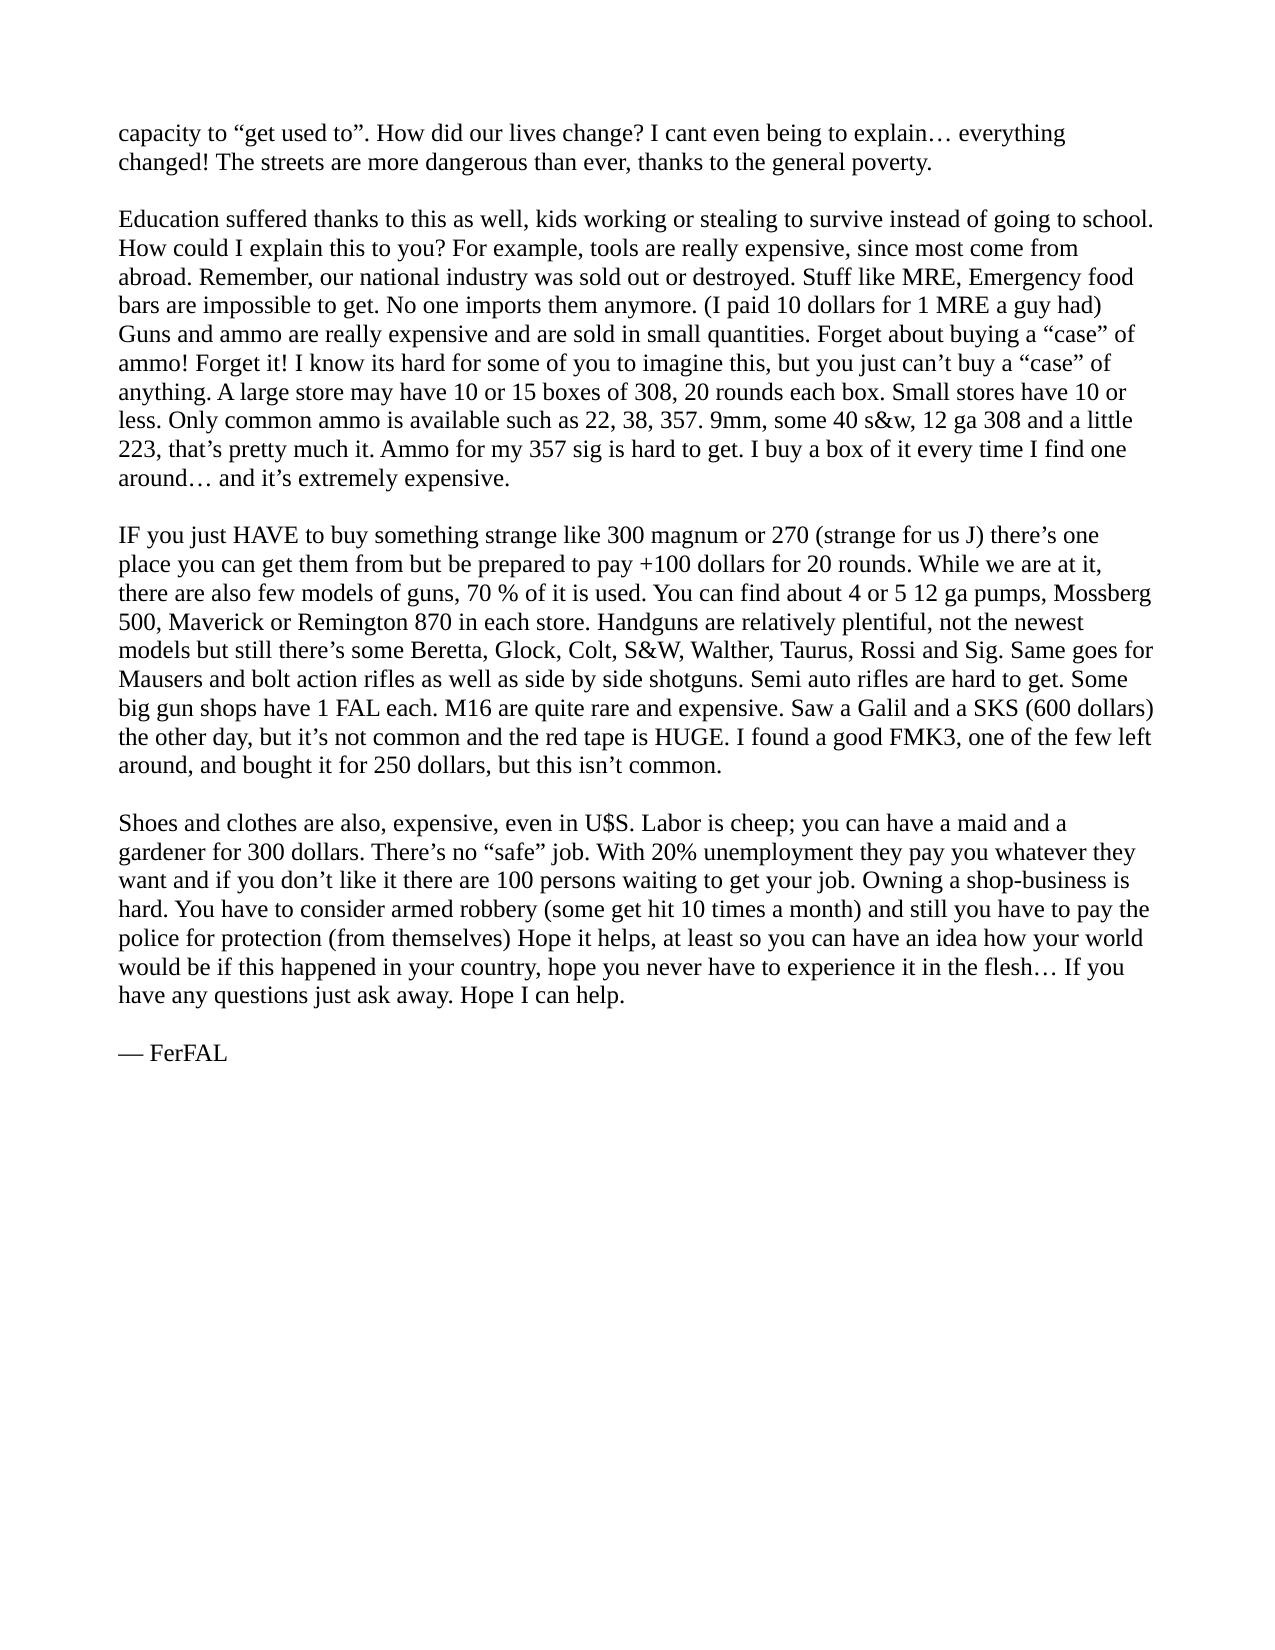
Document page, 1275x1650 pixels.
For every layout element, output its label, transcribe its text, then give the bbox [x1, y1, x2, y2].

text IF you just HAVE to buy something strange like 300 magnum or 270 (strange for us J) there’s one place you can get them from but be prepared to pay +100 dollars for 20 rounds. While we are at it, there are also few models of guns, 70 % of it is used. You can find about 4 or 5 12 ga pumps, Mossberg 500, Maverick or Remington 870 in each store. Handguns are relatively plentiful, not the newest models but still there’s some Beretta, Glock, Colt, S&W, Walther, Taurus, Rossi and Sig. Same goes for Mausers and bolt action rifles as well as side by side shotguns. Semi auto rifles are hard to get. Some big gun shops have 1 FAL each. M16 are quite rare and expensive. Saw a Galil and a SKS (600 dollars) the other day, but it’s not common and the red tape is HUGE. I found a good FMK3, one of the few left around, and bought it for 250 dollars, but this isn’t common. [118, 521, 1157, 779]
text Education suffered thanks to this as well, kids working or stealing to survive instead of going to school. How could I explain this to you? For example, tools are really expensive, since most come from abroad. Remember, our national industry was sold out or destroyed. Stuff like MRE, Emergency food bars are impossible to get. No one imports them anymore. (I paid 10 dollars for 1 MRE a guy had) Guns and ammo are really expensive and are sold in small quantities. Forget about buying a “case” of ammo! Forget it! I know its hard for some of you to imagine this, but you just can’t buy a “case” of anything. A large store may have 10 or 15 boxes of 308, 20 rounds each box. Small stores have 10 or less. Only common ammo is available such as 22, 38, 357. 9mm, some 40 s&w, 12 ga 308 and a little 223, that’s pretty much it. Ammo for my 357 sig is hard to get. I buy a box of it every time I find one around… and it’s extremely expensive. [118, 204, 1157, 492]
text capacity to “get used to”. How did our lives change? I cant even being to explain… everything changed! The streets are more dangerous than ever, thanks to the general poverty. [118, 118, 1157, 176]
text Shoes and clothes are also, expensive, even in U$S. Labor is cheep; you can have a maid and a gardener for 300 dollars. There’s no “safe” job. With 20% unemployment they pay you whatever they want and if you don’t like it there are 100 persons waiting to get your job. Owning a shop-business is hard. You have to consider armed robbery (some get hit 10 times a month) and still you have to pay the police for protection (from themselves) Hope it helps, at least so you can have an idea how your world would be if this happened in your country, hope you never have to experience it in the flesh… If you have any questions just ask away. Hope I can help. [118, 808, 1157, 1009]
text — FerFAL [118, 1038, 1157, 1067]
